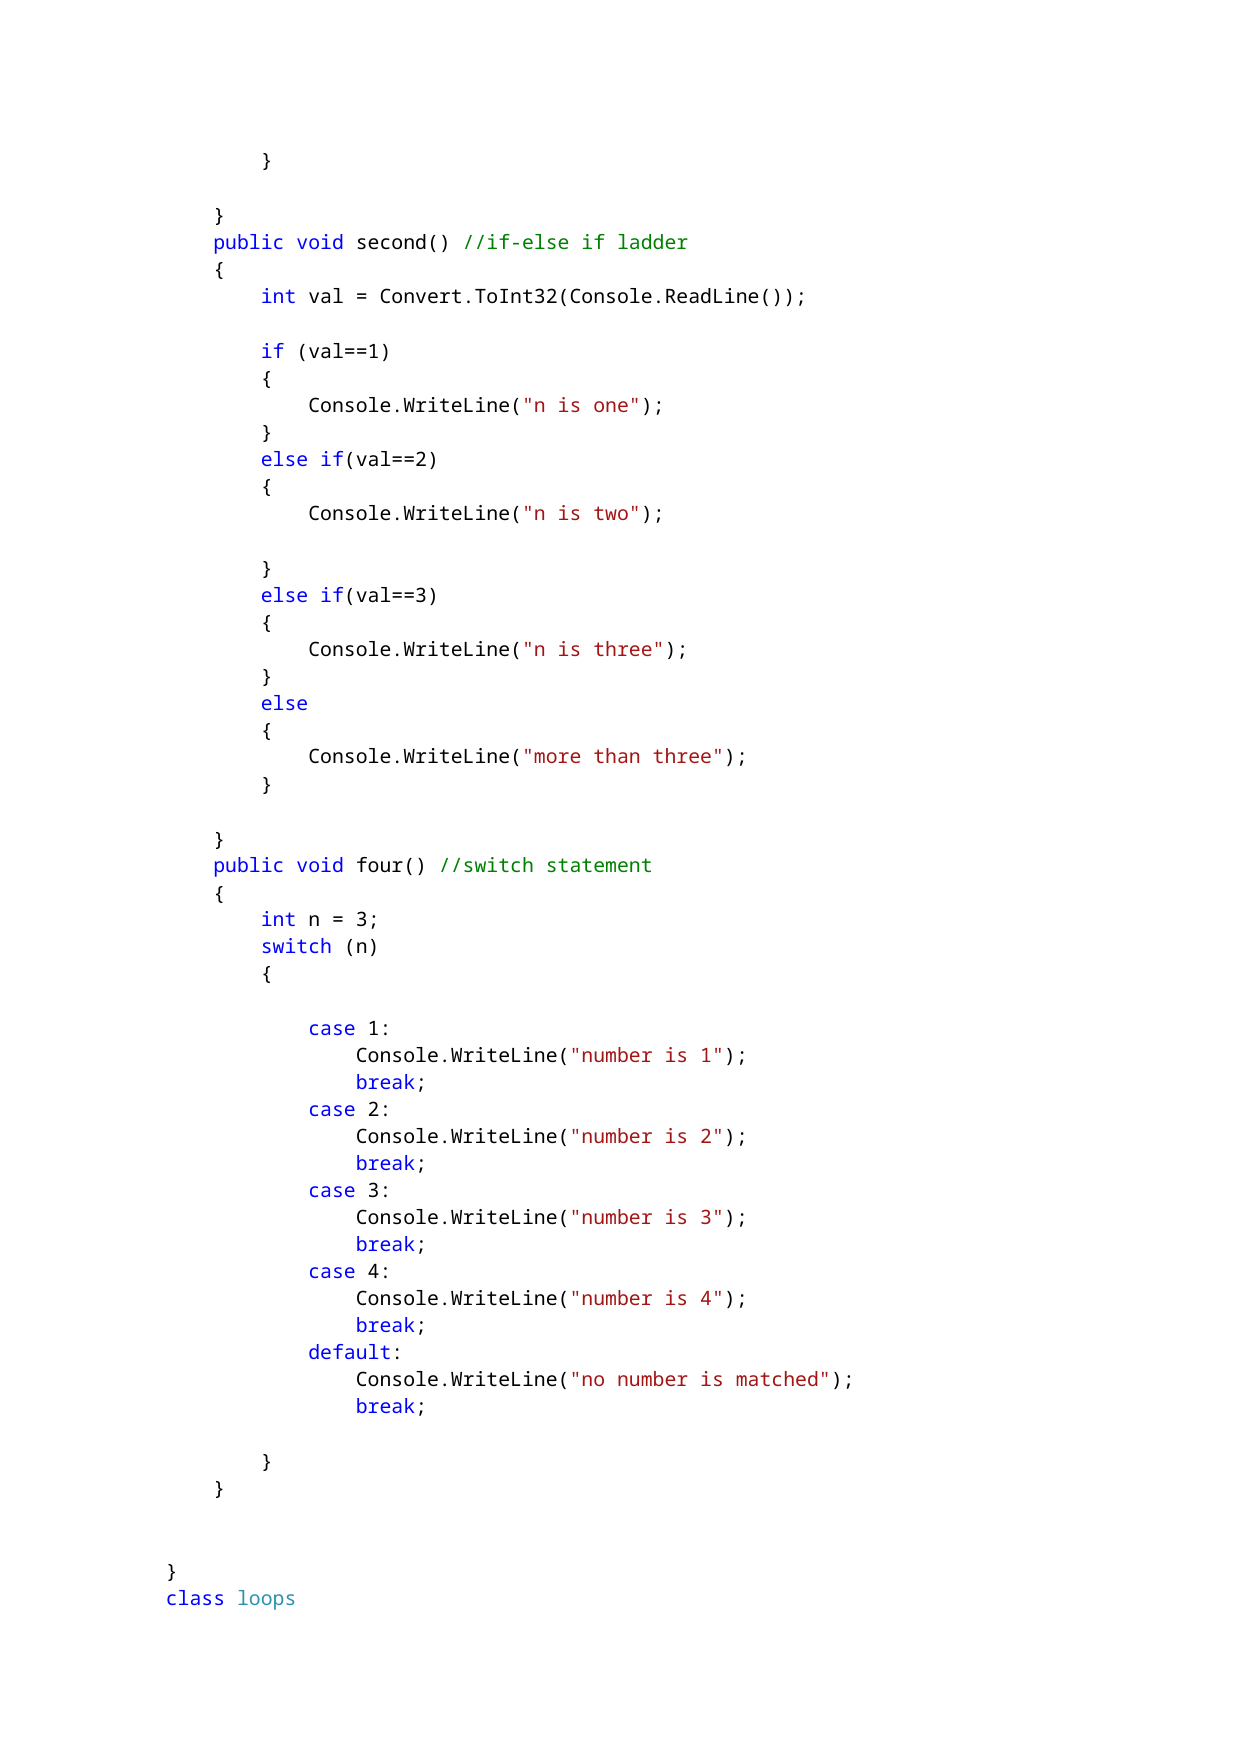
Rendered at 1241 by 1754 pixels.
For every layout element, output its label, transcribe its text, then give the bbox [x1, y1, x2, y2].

text { [118, 879, 1122, 906]
text break; [118, 1231, 1122, 1257]
text } [118, 201, 1122, 228]
text } [118, 1474, 1122, 1501]
text } [118, 146, 1122, 173]
text else [118, 689, 1122, 716]
text { [118, 472, 1122, 499]
text } [118, 1557, 1122, 1584]
text case 4: [118, 1257, 1122, 1284]
text else if(val==2) [118, 445, 1122, 472]
text Console.WriteLine("more than three"); [118, 743, 1122, 770]
text switch (n) [118, 933, 1122, 960]
text Console.WriteLine("no number is matched"); [118, 1365, 1122, 1392]
text Console.WriteLine("number is 1"); [118, 1042, 1122, 1069]
text Console.WriteLine("number is 2"); [118, 1123, 1122, 1149]
text class loops [118, 1584, 1122, 1611]
text } [118, 825, 1122, 852]
text { [118, 608, 1122, 635]
text Console.WriteLine("n is two"); [118, 499, 1122, 526]
text if (val==1) [118, 337, 1122, 364]
text else if(val==3) [118, 581, 1122, 608]
text break; [118, 1149, 1122, 1177]
text Console.WriteLine("number is 3"); [118, 1203, 1122, 1231]
text { [118, 716, 1122, 743]
text case 3: [118, 1177, 1122, 1203]
text Console.WriteLine("n is one"); [118, 391, 1122, 418]
text int val = Convert.ToInt32(Console.ReadLine()); [118, 282, 1122, 309]
text public void second() //if-else if ladder [118, 228, 1122, 255]
text { [118, 364, 1122, 391]
text break; [118, 1069, 1122, 1096]
text case 1: [118, 1015, 1122, 1042]
text Console.WriteLine("number is 4"); [118, 1284, 1122, 1311]
text case 2: [118, 1096, 1122, 1123]
text { [118, 960, 1122, 987]
text public void four() //switch statement [118, 852, 1122, 879]
text default: [118, 1338, 1122, 1365]
text } [118, 662, 1122, 689]
text break; [118, 1392, 1122, 1419]
text Console.WriteLine("n is three"); [118, 635, 1122, 662]
text } [118, 1447, 1122, 1474]
text } [118, 554, 1122, 581]
text } [118, 418, 1122, 445]
text break; [118, 1311, 1122, 1338]
text { [118, 255, 1122, 282]
text } [118, 770, 1122, 797]
text int n = 3; [118, 906, 1122, 933]
